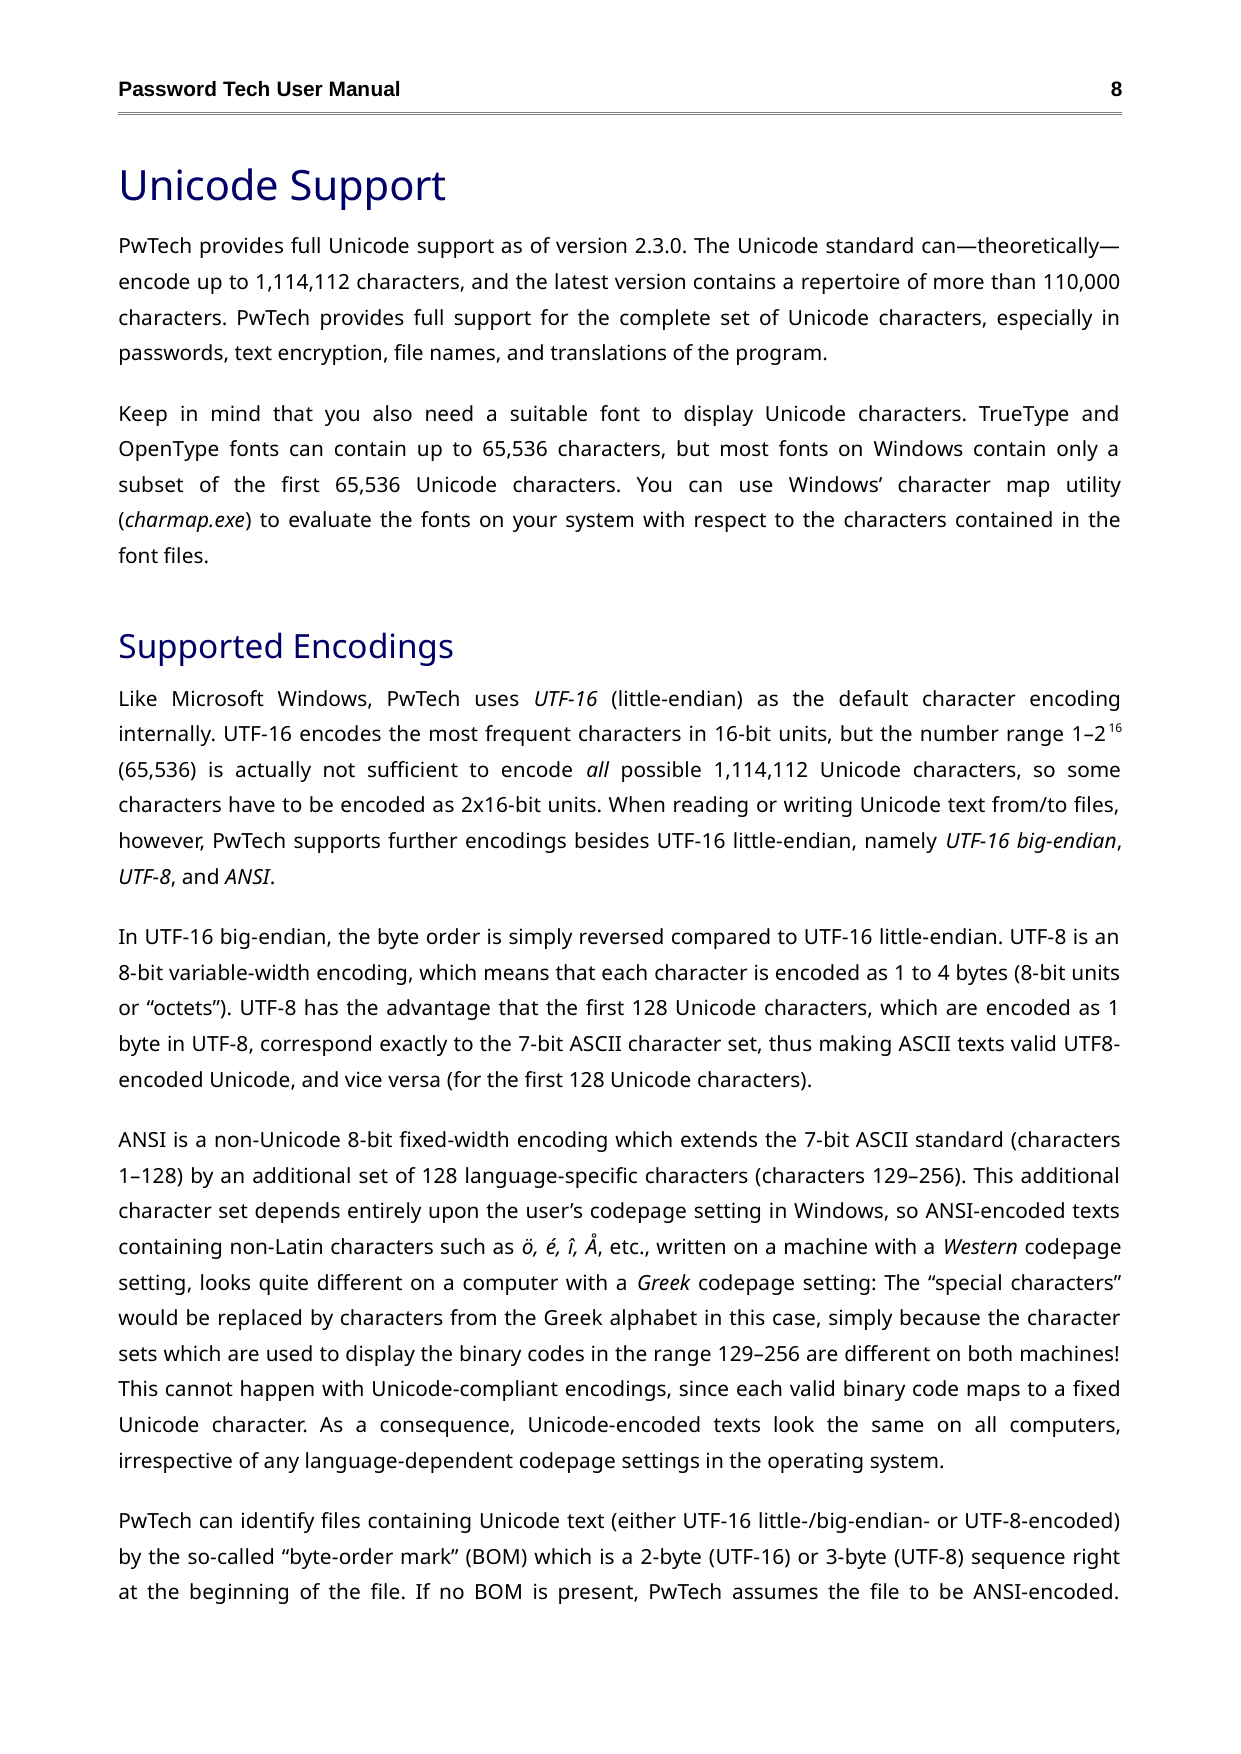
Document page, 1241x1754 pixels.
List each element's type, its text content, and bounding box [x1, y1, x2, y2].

text PwTech provides full Unicode support as of version 2.3.0. The Unicode standard can—theoretically—encode up to 1,114,112 characters, and the latest version contains a repertoire of more than 110,000 characters. PwTech provides full support for the complete set of Unicode characters, especially in passwords, text encryption, file names, and translations of the program. [118, 231, 1122, 367]
text Keep in mind that you also need a suitable font to display Unicode characters. TrueType and OpenType fonts can contain up to 65,536 characters, but most fonts on Windows contain only a subset of the first 65,536 Unicode characters. You can use Windows’ character map utility (charmap.exe) to evaluate the fonts on your system with respect to the characters contained in the font files. [118, 398, 1122, 569]
text ANSI is a non-Unicode 8-bit fixed-width encoding which extends the 7-bit ASCII standard (characters 1–128) by an additional set of 128 language-specific characters (characters 129–256). This additional character set depends entirely upon the user’s codepage setting in Windows, so ANSI-encoded texts containing non-Latin characters such as ö, é, î, Å, etc., written on a machine with a Western codepage setting, looks quite different on a computer with a Greek codepage setting: The “special characters” would be replaced by characters from the Greek alphabet in this case, simply because the character sets which are used to display the binary codes in the range 129–256 are different on both machines! This cannot happen with Unicode-compliant encodings, since each valid binary code maps to a fixed Unicode character. As a consequence, Unicode-encoded texts look the same on all computers, irrespective of any language-dependent codepage settings in the operating system. [118, 1125, 1122, 1474]
subtitle Supported Encodings [118, 623, 1122, 669]
text Like Microsoft Windows, PwTech uses UTF-16 (little-endian) as the default character encoding internally. UTF-16 encodes the most frequent characters in 16-bit units, but the number range 1–216 (65,536) is actually not sufficient to encode all possible 1,114,112 Unicode characters, so some characters have to be encoded as 2x16-bit units. When reading or writing Unicode text from/to files, however, PwTech supports further encodings besides UTF-16 little-endian, namely UTF-16 big-endian, UTF-8, and ANSI. [118, 683, 1122, 890]
text PwTech can identify files containing Unicode text (either UTF-16 little-/big-endian- or UTF-8-encoded) by the so-called “byte-order mark” (BOM) which is a 2-byte (UTF-16) or 3-byte (UTF-8) sequence right at the beginning of the file. If no BOM is present, PwTech assumes the file to be ANSI-encoded. [118, 1506, 1122, 1606]
text In UTF-16 big-endian, the byte order is simply reversed compared to UTF-16 little-endian. UTF-8 is an 8-bit variable-width encoding, which means that each character is encoded as 1 to 4 bytes (8-bit units or “octets”). UTF-8 has the advantage that the first 128 Unicode characters, which are encoded as 1 byte in UTF-8, correspond exactly to the 7-bit ASCII character set, thus making ASCII texts valid UTF8-encoded Unicode, and vice versa (for the first 128 Unicode characters). [118, 922, 1122, 1093]
subtitle Unicode Support [118, 156, 1122, 212]
